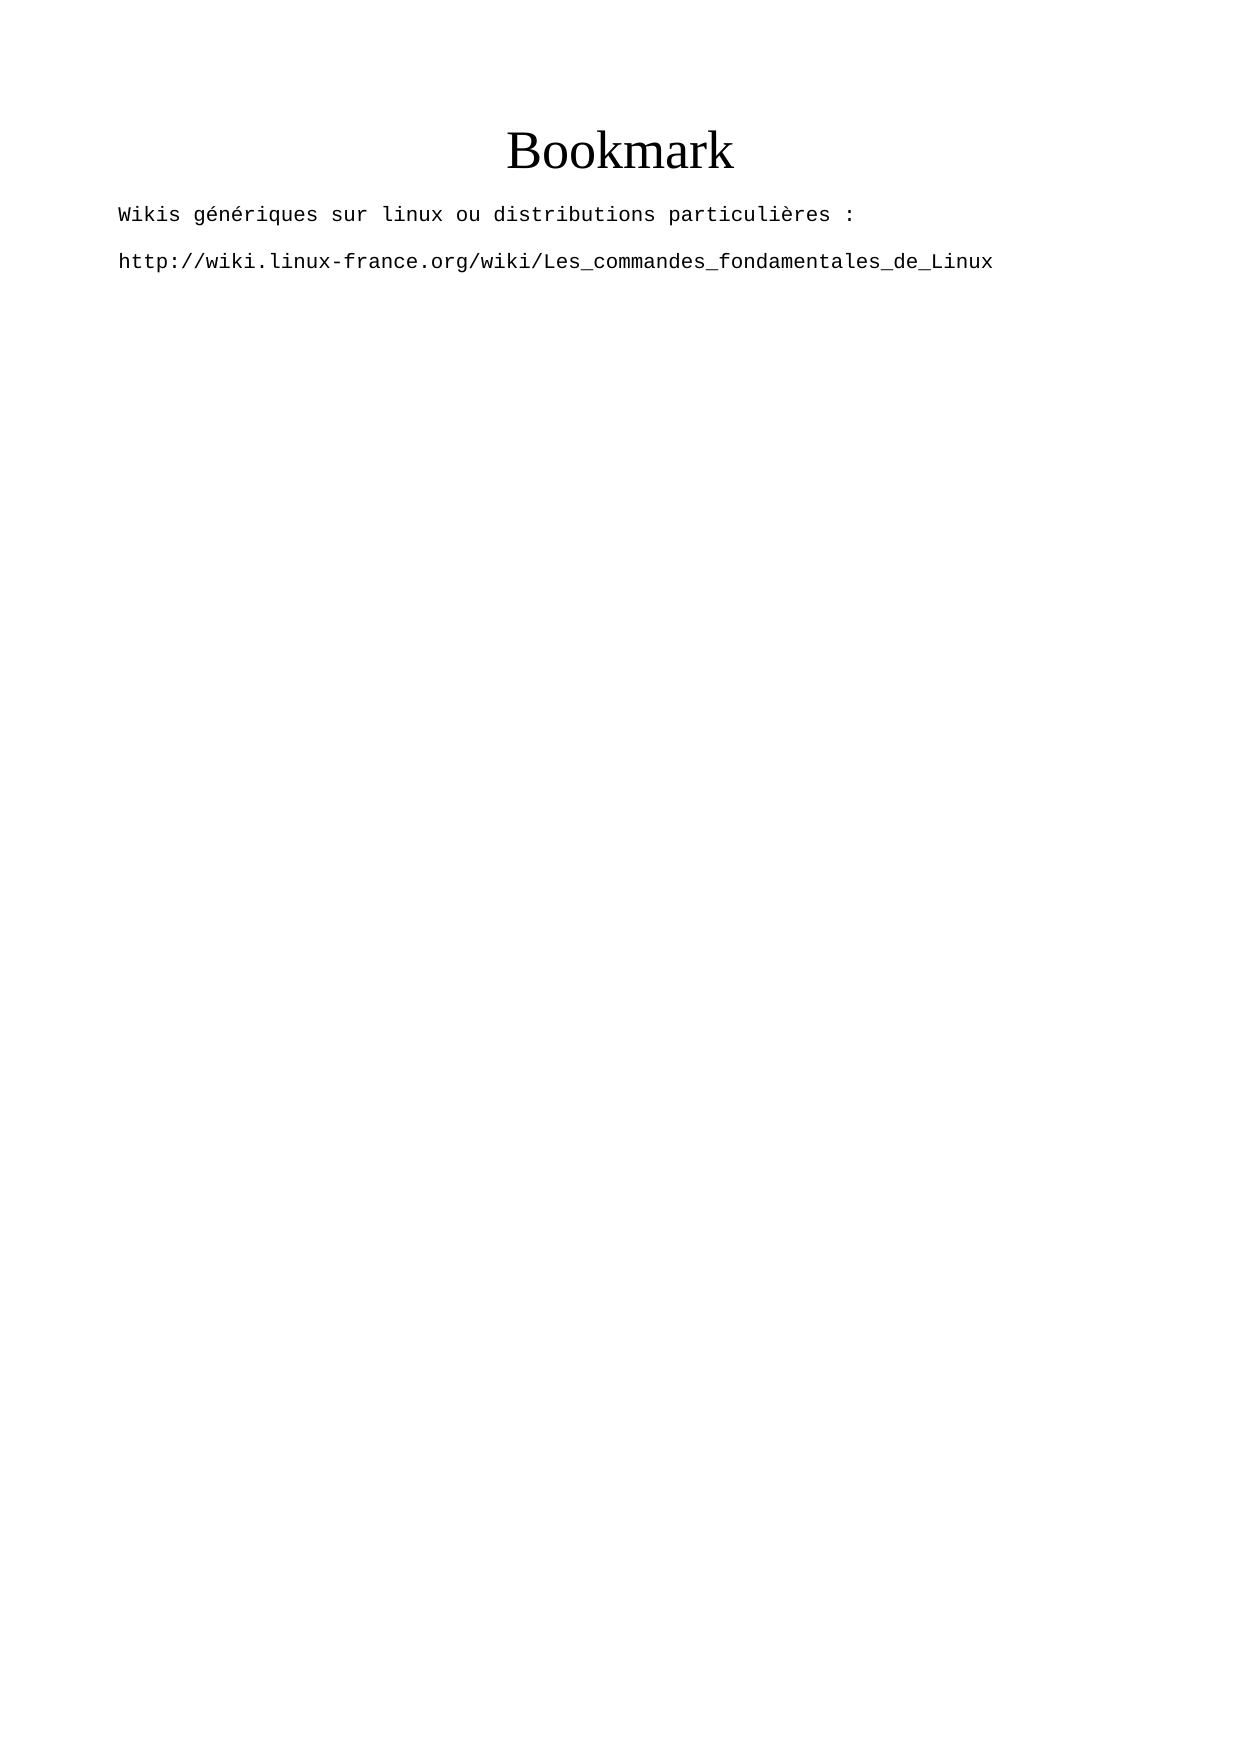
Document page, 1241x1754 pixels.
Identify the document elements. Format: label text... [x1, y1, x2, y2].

text http://wiki.linux-france.org/wiki/Les_commandes_fondamentales_de_Linux [118, 251, 1122, 275]
text Wikis génériques sur linux ou distributions particulières : [118, 204, 1122, 228]
text Bookmark [118, 118, 1122, 180]
